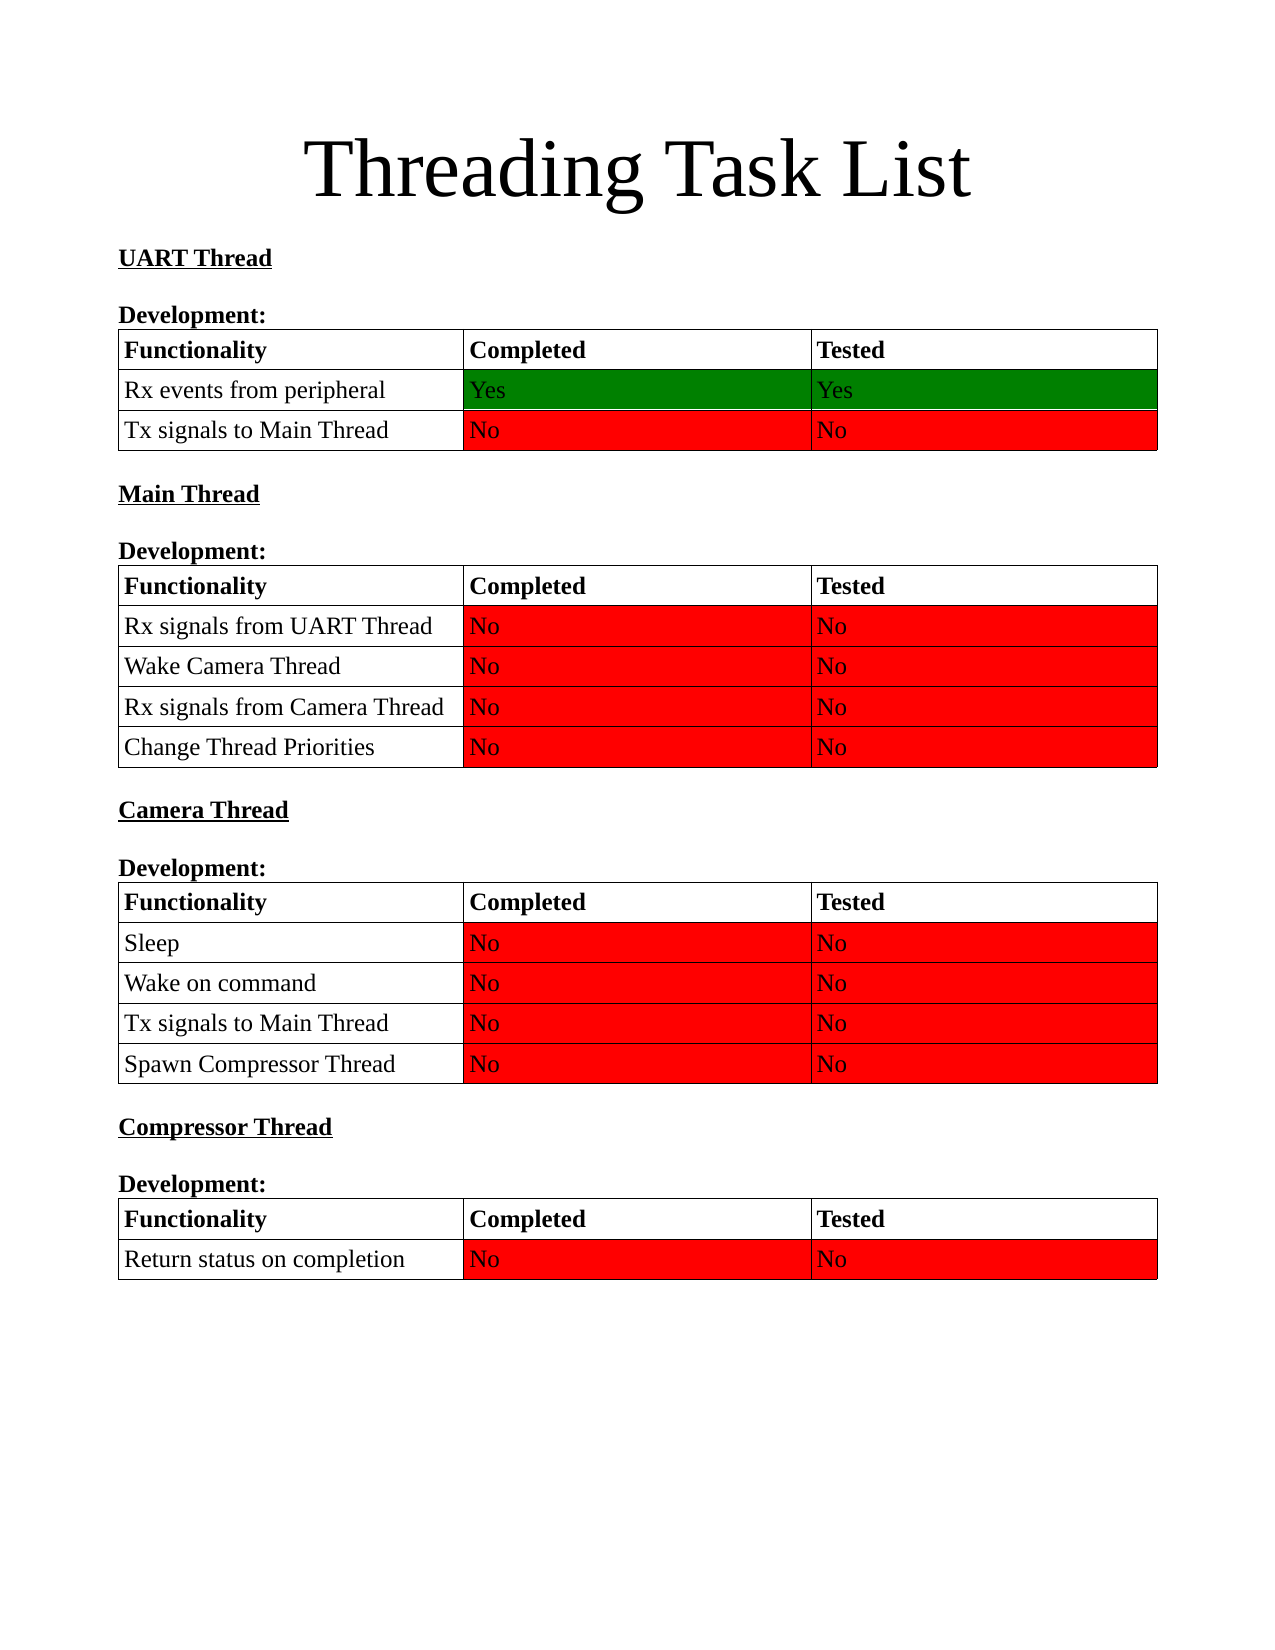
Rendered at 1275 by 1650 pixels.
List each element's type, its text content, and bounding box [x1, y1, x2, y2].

table_cell Wake Camera Thread [119, 647, 463, 686]
table_cell No [464, 1044, 811, 1083]
table_cell No [812, 687, 1157, 726]
table_cell No [464, 1004, 811, 1043]
table_header Completed [464, 330, 811, 369]
text Camera Thread [118, 795, 1157, 824]
table_header Functionality [119, 1199, 463, 1239]
table_header Tested [812, 566, 1157, 605]
table_header Functionality [119, 330, 463, 369]
table_cell No [812, 1044, 1157, 1083]
table_cell No [812, 923, 1157, 962]
table_cell No [812, 647, 1157, 686]
table_cell No [812, 411, 1157, 450]
table_cell No [464, 647, 811, 686]
table_cell No [812, 606, 1157, 646]
table_cell Rx signals from Camera Thread [119, 687, 463, 726]
table_cell Sleep [119, 923, 463, 962]
table_cell Tx signals to Main Thread [119, 411, 463, 450]
table_header Completed [464, 1199, 811, 1239]
table_header Tested [812, 883, 1157, 922]
text Main Thread [118, 479, 1157, 507]
table_cell No [464, 963, 811, 1003]
table_cell Change Thread Priorities [119, 727, 463, 767]
table_header Completed [464, 883, 811, 922]
table_header Functionality [119, 566, 463, 605]
table_header Tested [812, 1199, 1157, 1239]
table_cell Rx signals from UART Thread [119, 606, 463, 646]
table_cell No [812, 963, 1157, 1003]
table_cell Yes [812, 370, 1157, 409]
table_cell No [464, 923, 811, 962]
table_cell Rx events from peripheral [119, 370, 463, 409]
table_cell No [464, 727, 811, 767]
table_header Tested [812, 330, 1157, 369]
table_cell No [464, 1240, 811, 1279]
text Development: [118, 853, 1157, 882]
table_header Functionality [119, 883, 463, 922]
table_cell No [464, 687, 811, 726]
table_cell Yes [464, 370, 811, 409]
text Development: [118, 536, 1157, 565]
table_header Completed [464, 566, 811, 605]
table_cell No [812, 727, 1157, 767]
text Threading Task List [118, 118, 1157, 214]
table_cell Spawn Compressor Thread [119, 1044, 463, 1083]
text UART Thread [118, 243, 1157, 271]
table_cell Wake on command [119, 963, 463, 1003]
table_cell No [464, 606, 811, 646]
table_cell No [464, 411, 811, 450]
table_cell No [812, 1240, 1157, 1279]
table_cell No [812, 1004, 1157, 1043]
text Compressor Thread [118, 1112, 1157, 1141]
table_cell Return status on completion [119, 1240, 463, 1279]
table_cell Tx signals to Main Thread [119, 1004, 463, 1043]
text Development: [118, 1169, 1157, 1198]
text Development: [118, 300, 1157, 329]
